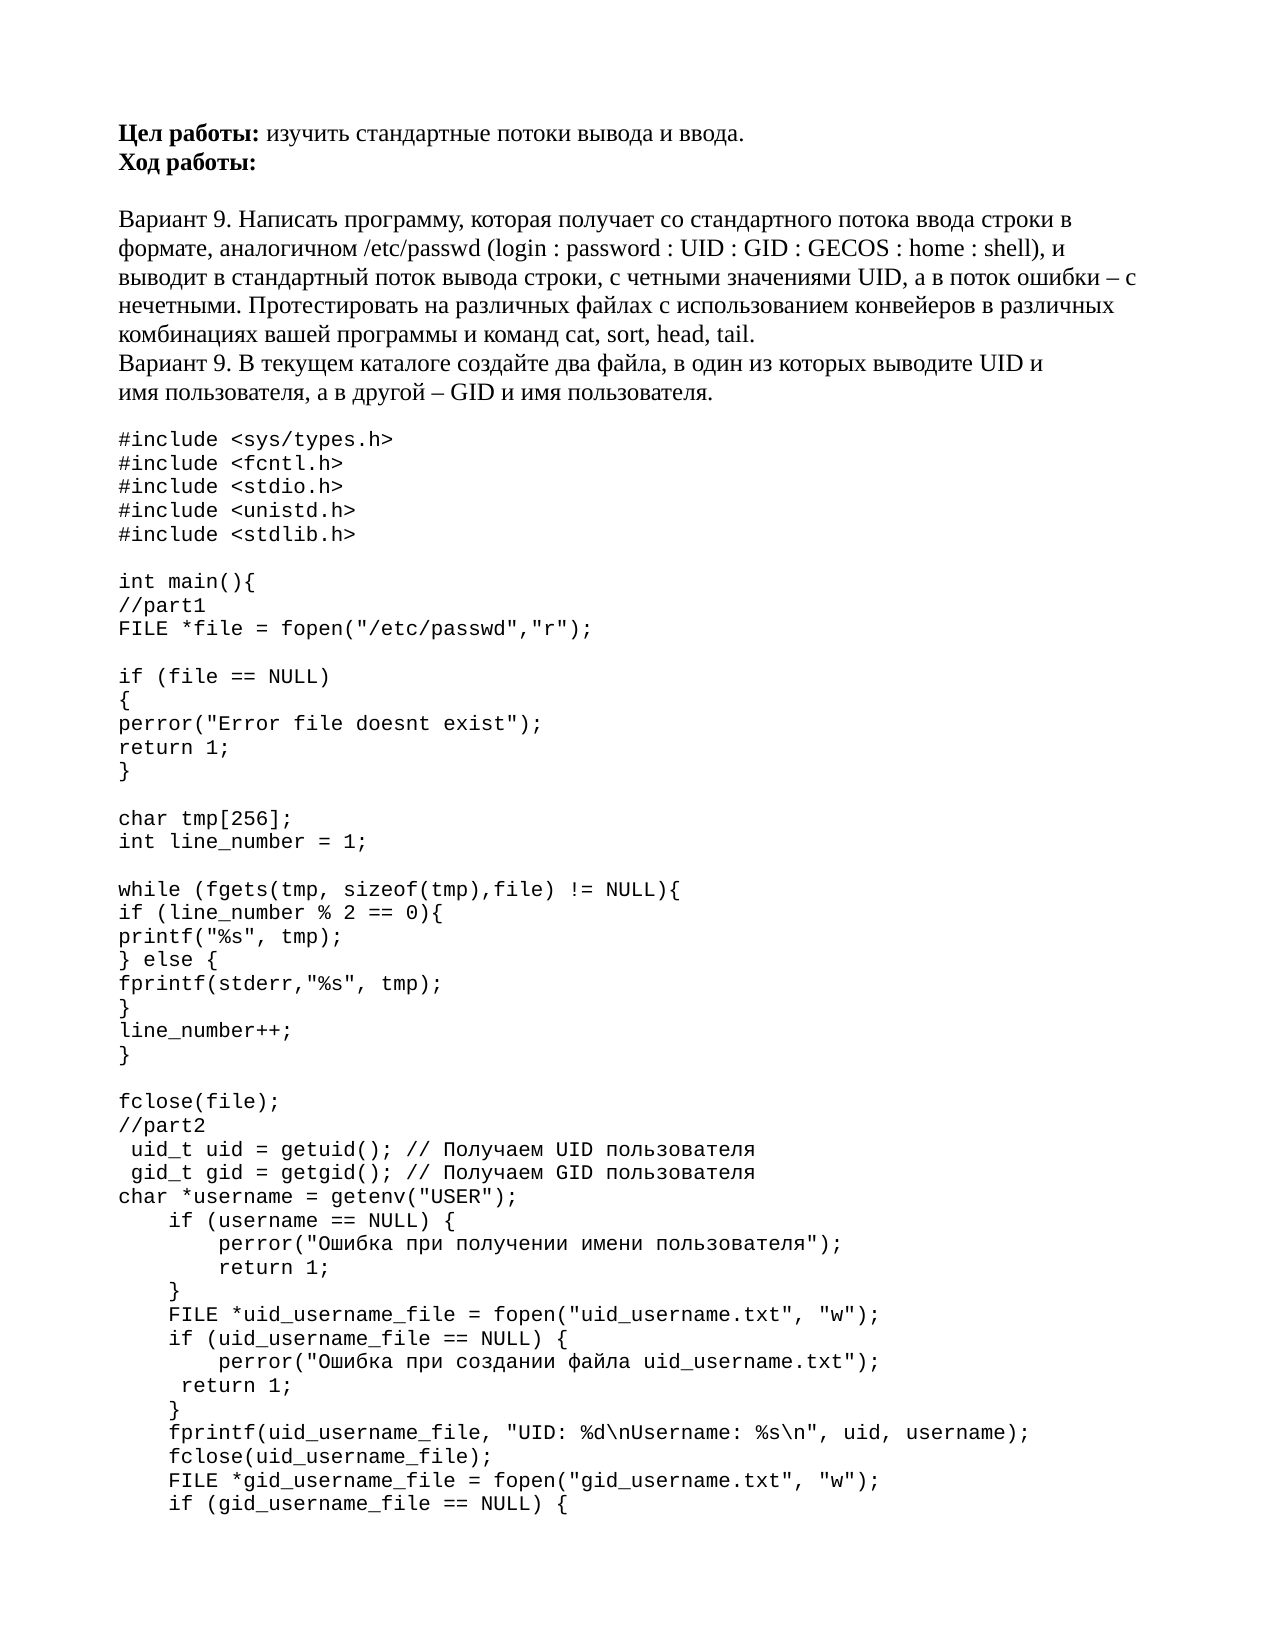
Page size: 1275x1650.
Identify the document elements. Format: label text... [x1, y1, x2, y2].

text perror("Ошибка при получении имени пользователя"); [118, 1233, 1157, 1257]
text Ход работы: [118, 147, 1157, 176]
text FILE *file = fopen("/etc/passwd","r"); [118, 618, 1157, 642]
text fclose(uid_username_file); [118, 1446, 1157, 1470]
text FILE *gid_username_file = fopen("gid_username.txt", "w"); [118, 1470, 1157, 1493]
text int main(){ [118, 571, 1157, 595]
text line_number++; [118, 1020, 1157, 1044]
text char tmp[256]; [118, 808, 1157, 831]
text //part2 [118, 1115, 1157, 1139]
text perror("Ошибка при создании файла uid_username.txt"); [118, 1351, 1157, 1375]
text имя пользователя, а в другой – GID и имя пользователя. [118, 377, 1157, 406]
text return 1; [118, 737, 1157, 760]
text if (uid_username_file == NULL) { [118, 1328, 1157, 1351]
text комбинациях вашей программы и команд cat, sort, head, tail. [118, 319, 1157, 348]
text #include <stdio.h> [118, 477, 1157, 500]
text //part1 [118, 595, 1157, 618]
text #include <stdlib.h> [118, 524, 1157, 547]
text if (file == NULL) [118, 666, 1157, 689]
text uid_t uid = getuid(); // Получаем UID пользователя [118, 1139, 1157, 1162]
text #include <unistd.h> [118, 500, 1157, 524]
text if (username == NULL) { [118, 1209, 1157, 1233]
text Вариант 9. В текущем каталоге создайте два файла, в один из которых выводите UID и [118, 348, 1157, 377]
text { [118, 689, 1157, 713]
text } [118, 1281, 1157, 1304]
text return 1; [118, 1375, 1157, 1399]
text if (gid_username_file == NULL) { [118, 1493, 1157, 1517]
text нечетными. Протестировать на различных файлах с использованием конвейеров в различных [118, 291, 1157, 319]
text perror("Error file doesnt exist"); [118, 713, 1157, 737]
text } [118, 997, 1157, 1020]
text } else { [118, 949, 1157, 973]
text #include <fcntl.h> [118, 453, 1157, 477]
text } [118, 760, 1157, 784]
text return 1; [118, 1257, 1157, 1281]
text char *username = getenv("USER"); [118, 1186, 1157, 1209]
text формате, аналогичном /etc/passwd (login : password : UID : GID : GECOS : home : shell), и [118, 233, 1157, 262]
text fprintf(stderr,"%s", tmp); [118, 973, 1157, 997]
text fprintf(uid_username_file, "UID: %d\nUsername: %s\n", uid, username); [118, 1422, 1157, 1446]
text } [118, 1399, 1157, 1422]
text if (line_number % 2 == 0){ [118, 902, 1157, 926]
text Цел работы: изучить стандартные потоки вывода и ввода. [118, 118, 1157, 147]
text #include <sys/types.h> [118, 429, 1157, 453]
text fclose(file); [118, 1091, 1157, 1115]
text Вариант 9. Написать программу, которая получает со стандартного потока ввода строки в [118, 204, 1157, 233]
text FILE *uid_username_file = fopen("uid_username.txt", "w"); [118, 1304, 1157, 1328]
text printf("%s", tmp); [118, 926, 1157, 949]
text } [118, 1044, 1157, 1068]
text int line_number = 1; [118, 831, 1157, 855]
text while (fgets(tmp, sizeof(tmp),file) != NULL){ [118, 878, 1157, 902]
text gid_t gid = getgid(); // Получаем GID пользователя [118, 1162, 1157, 1186]
text выводит в стандартный поток вывода строки, с четными значениями UID, а в поток ошибки – с [118, 262, 1157, 291]
